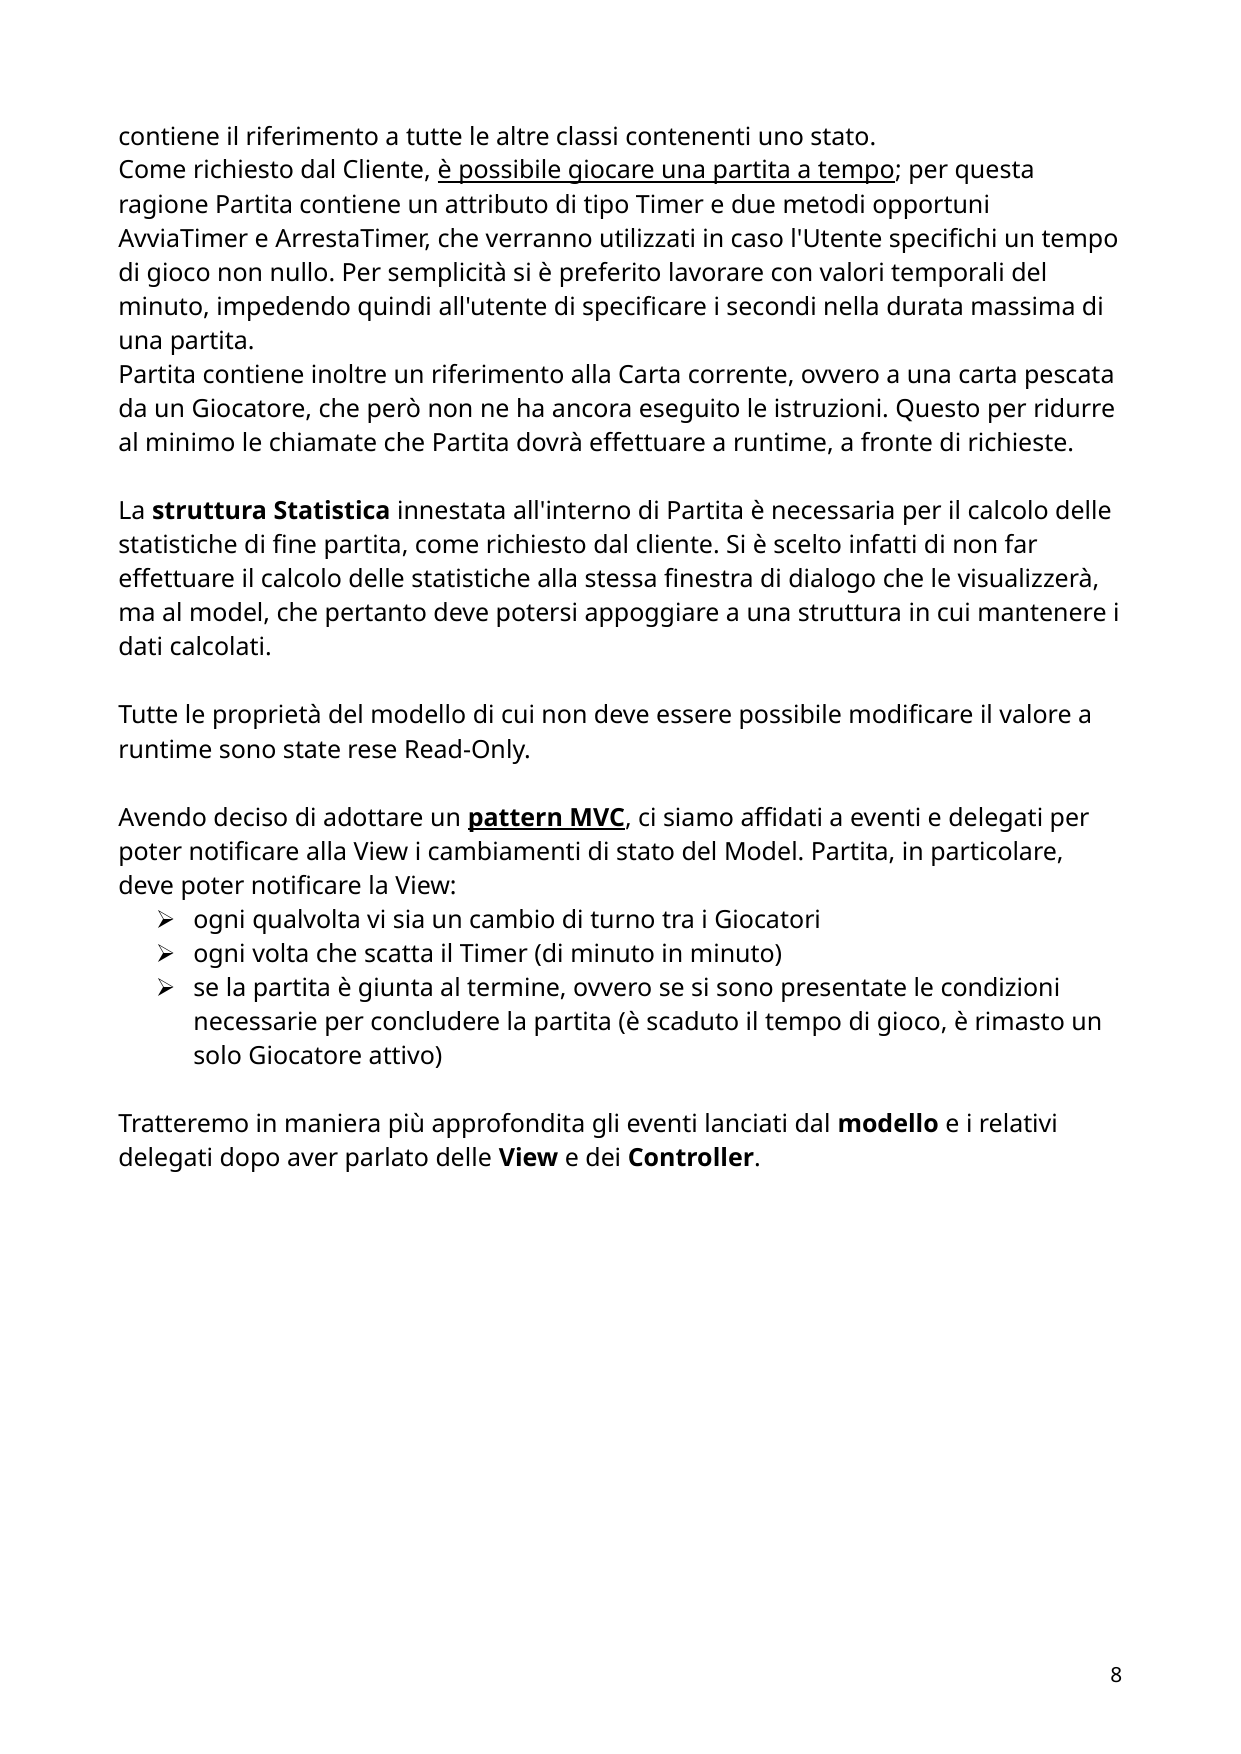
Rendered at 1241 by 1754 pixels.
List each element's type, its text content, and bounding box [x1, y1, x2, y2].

text contiene il riferimento a tutte le altre classi contenenti uno stato. [118, 118, 1122, 152]
text Tratteremo in maniera più approfondita gli eventi lanciati dal modello e i relativi delegati dopo aver parlato delle View e dei Controller. [118, 1106, 1122, 1174]
list se la partita è giunta al termine, ovvero se si sono presentate le condizioni necessarie per concludere la partita (è scaduto il tempo di gioco, è rimasto un solo Giocatore attivo) [156, 970, 1122, 1072]
text Come richiesto dal Cliente, è possibile giocare una partita a tempo; per questa ragione Partita contiene un attributo di tipo Timer e due metodi opportuni AvviaTimer e ArrestaTimer, che verranno utilizzati in caso l'Utente specifichi un tempo di gioco non nullo. Per semplicità si è preferito lavorare con valori temporali del minuto, impedendo quindi all'utente di specificare i secondi nella durata massima di una partita. [118, 152, 1122, 357]
text Tutte le proprietà del modello di cui non deve essere possibile modificare il valore a runtime sono state rese Read-Only. [118, 697, 1122, 765]
text Avendo deciso di adottare un pattern MVC, ci siamo affidati a eventi e delegati per poter notificare alla View i cambiamenti di stato del Model. Partita, in particolare, deve poter notificare la View: [118, 799, 1122, 902]
text Partita contiene inoltre un riferimento alla Carta corrente, ovvero a una carta pescata da un Giocatore, che però non ne ha ancora eseguito le istruzioni. Questo per ridurre al minimo le chiamate che Partita dovrà effettuare a runtime, a fronte di richieste. [118, 357, 1122, 459]
text La struttura Statistica innestata all'interno di Partita è necessaria per il calcolo delle statistiche di fine partita, come richiesto dal cliente. Si è scelto infatti di non far effettuare il calcolo delle statistiche alla stessa finestra di dialogo che le visualizzerà, ma al model, che pertanto deve potersi appoggiare a una struttura in cui mantenere i dati calcolati. [118, 493, 1122, 663]
list ogni qualvolta vi sia un cambio di turno tra i Giocatori [156, 902, 1122, 936]
list ogni volta che scatta il Timer (di minuto in minuto) [156, 936, 1122, 970]
